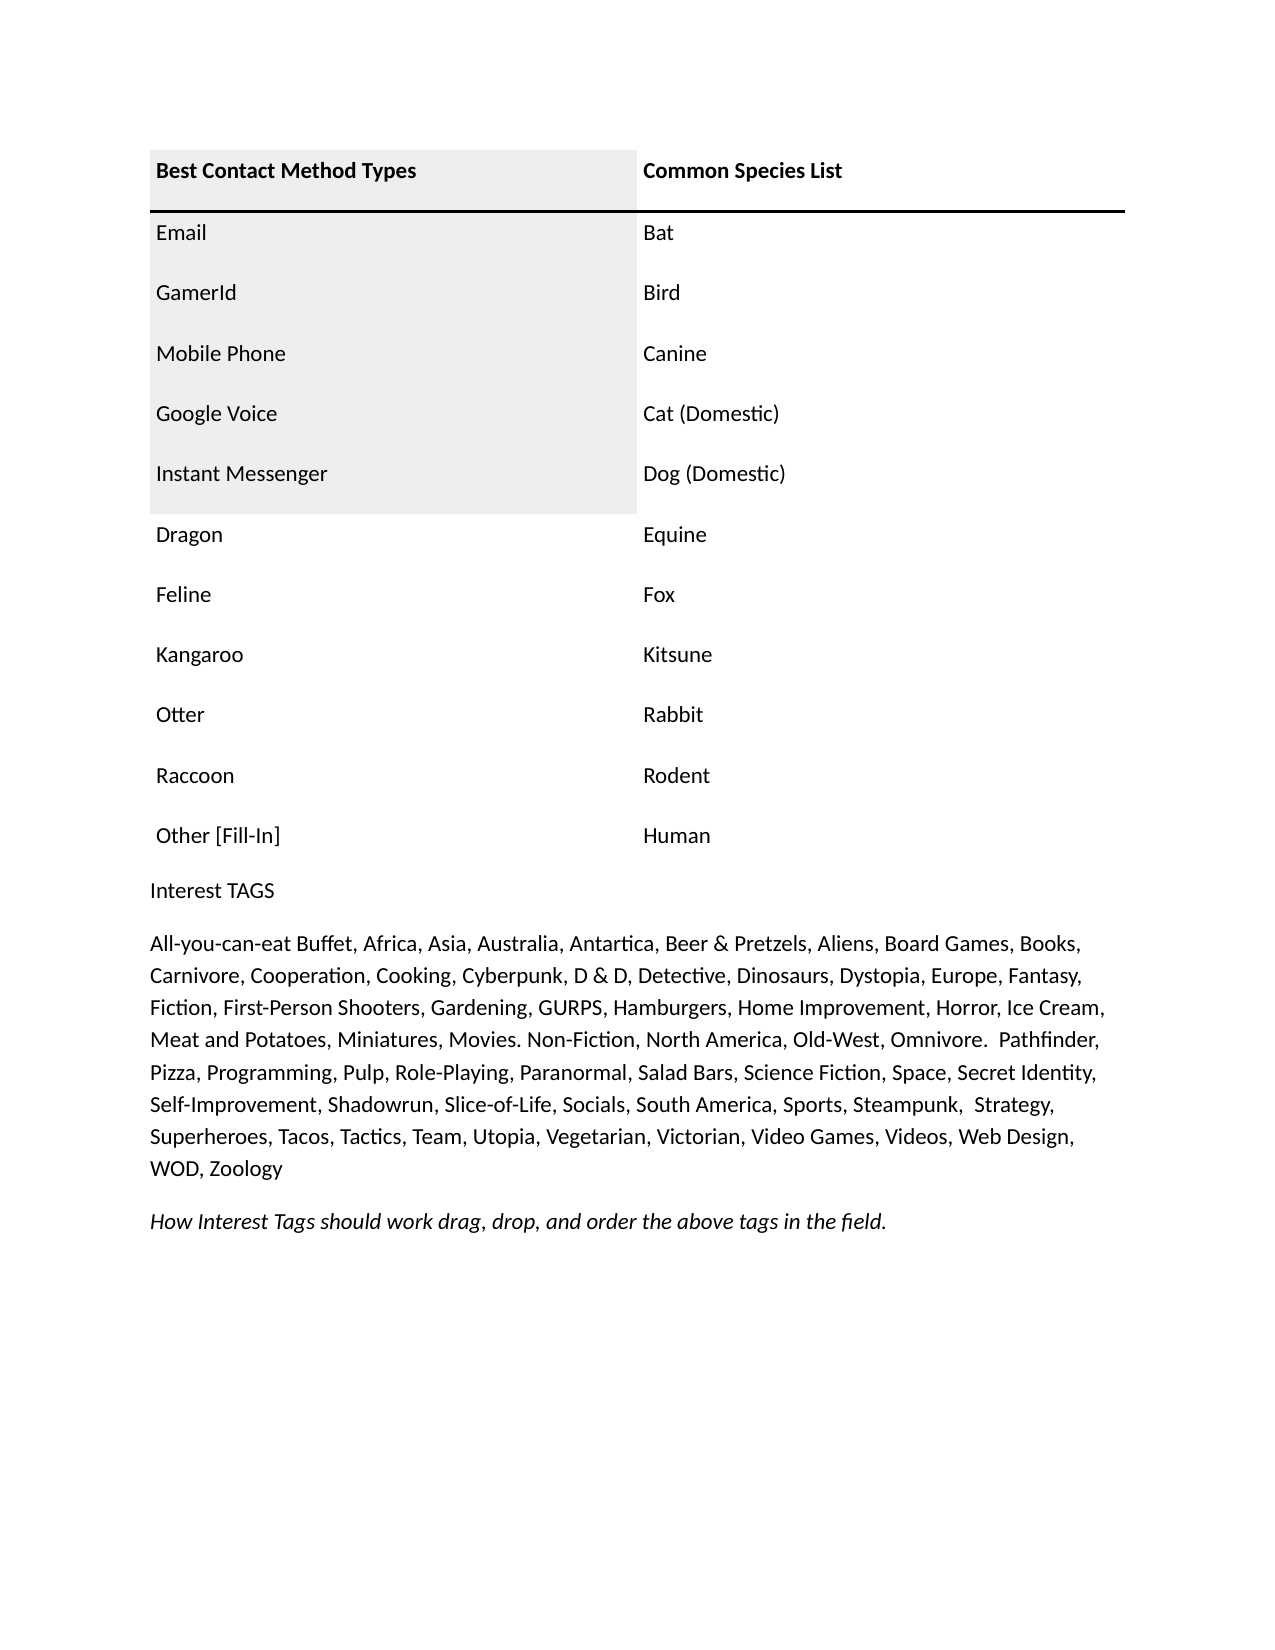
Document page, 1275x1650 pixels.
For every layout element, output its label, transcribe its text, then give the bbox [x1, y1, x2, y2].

table_cell GamerId [150, 273, 637, 333]
table_cell Cat (Domestic) [638, 393, 1125, 454]
table_cell Other [Fill-In] [150, 816, 637, 876]
table_cell Kangaroo [150, 635, 637, 695]
table_cell Dog (Domestic) [638, 454, 1125, 514]
table_header Best Contact Method Types [150, 150, 637, 210]
text Interest TAGS [150, 876, 1125, 904]
table_cell Dragon [150, 514, 637, 574]
table_cell Equine [638, 514, 1125, 574]
table_cell Instant Messenger [150, 454, 637, 514]
table_cell Google Voice [150, 393, 637, 454]
table_cell Fox [638, 574, 1125, 634]
table_cell Canine [638, 333, 1125, 393]
text All-you-can-eat Buffet, Africa, Asia, Australia, Antartica, Beer & Pretzels, Aliens, Board Games, Books, Carnivore, Cooperation, Cooking, Cyberpunk, D & D, Detective, Dinosaurs, Dystopia, Europe, Fantasy, Fiction, First-Person Shooters, Gardening, GURPS, Hamburgers, Home Improvement, Horror, Ice Cream, Meat and Potatoes, Miniatures, Movies. Non-Fiction, North America, Old-West, Omnivore. Pathfinder, Pizza, Programming, Pulp, Role-Playing, Paranormal, Salad Bars, Science Fiction, Space, Secret Identity, Self-Improvement, Shadowrun, Slice-of-Life, Socials, South America, Sports, Steampunk, Strategy, Superheroes, Tacos, Tactics, Team, Utopia, Vegetarian, Victorian, Video Games, Videos, Web Design, WOD, Zoology [150, 929, 1125, 1182]
table_cell Rodent [638, 755, 1125, 816]
table_cell Raccoon [150, 755, 637, 816]
table_cell Bat [638, 213, 1125, 273]
table_cell Rabbit [638, 695, 1125, 755]
table_header Common Species List [638, 150, 1125, 210]
table_cell Mobile Phone [150, 333, 637, 393]
table_cell Feline [150, 574, 637, 634]
table_cell Email [150, 213, 637, 273]
table_cell Human [638, 816, 1125, 876]
table_cell Kitsune [638, 635, 1125, 695]
table_cell Otter [150, 695, 637, 755]
text How Interest Tags should work drag, drop, and order the above tags in the field. [150, 1207, 1125, 1235]
table_cell Bird [638, 273, 1125, 333]
